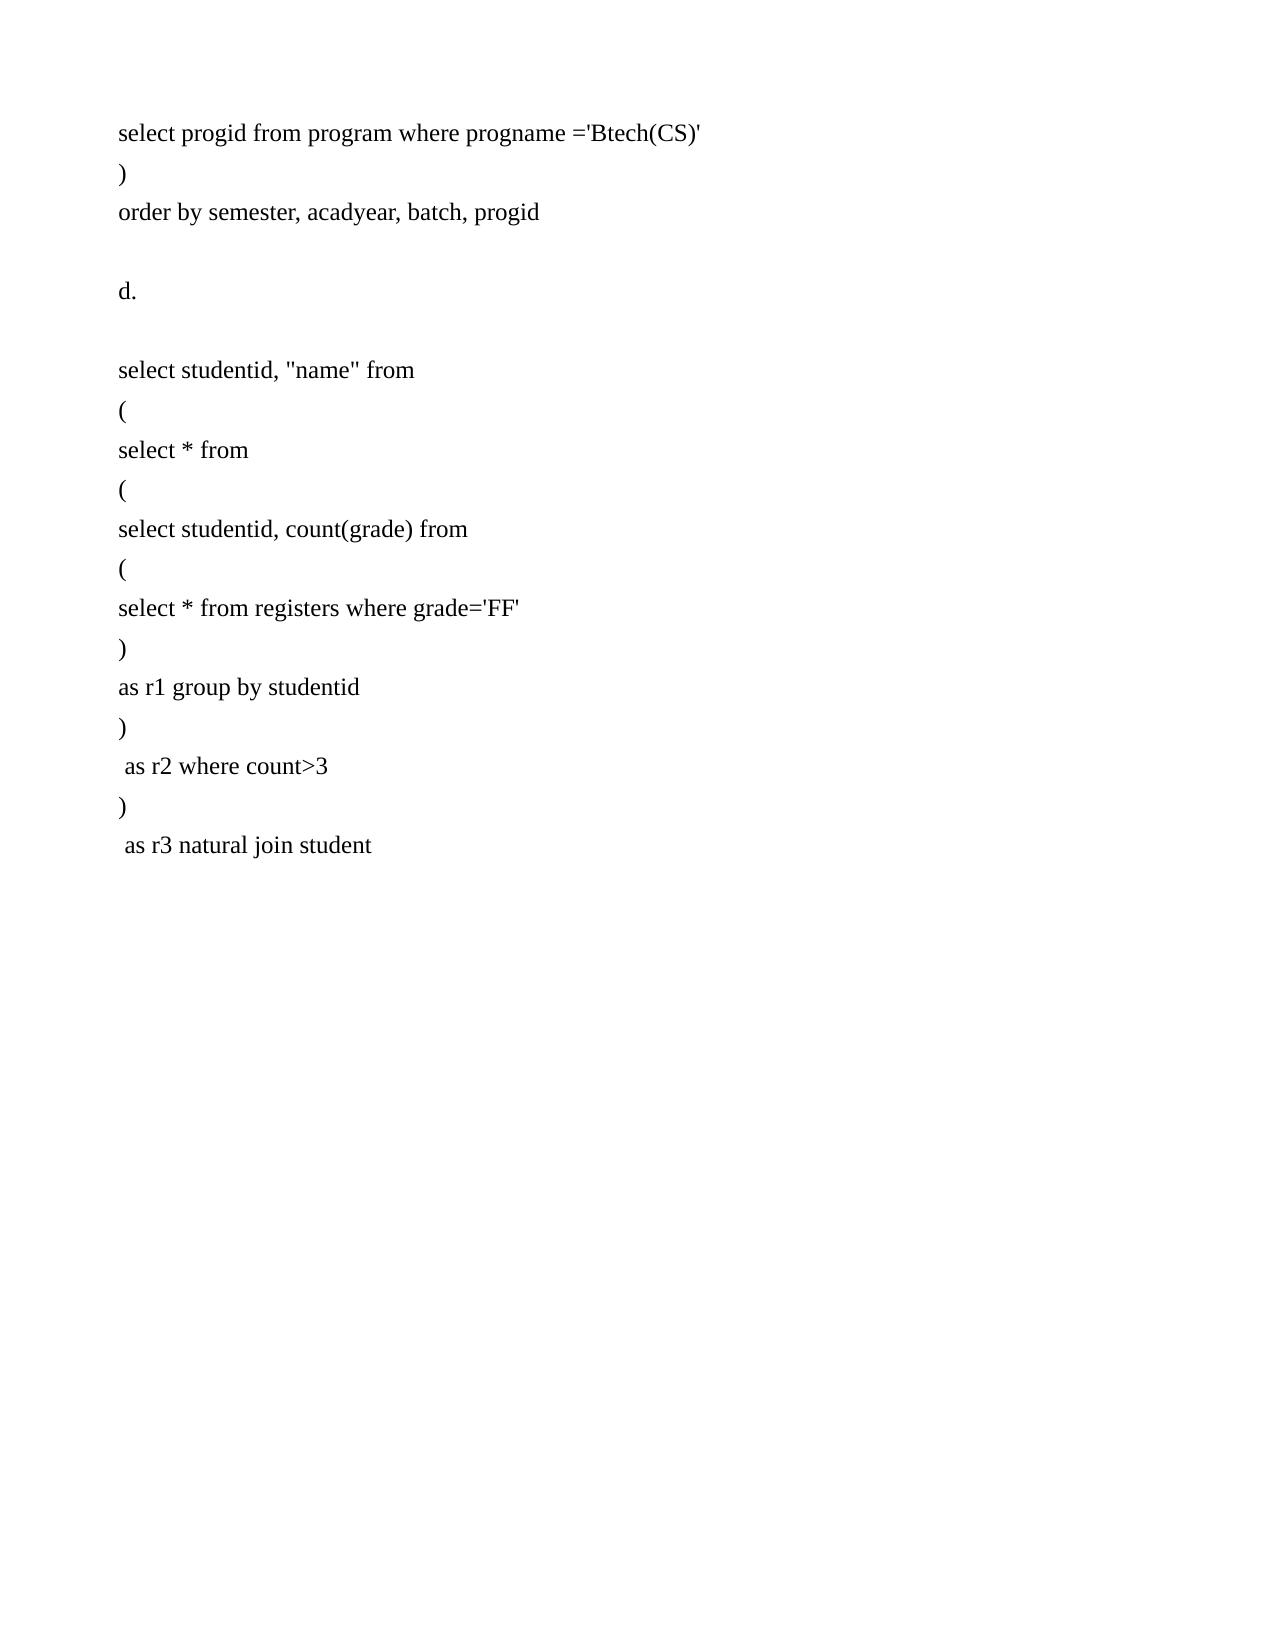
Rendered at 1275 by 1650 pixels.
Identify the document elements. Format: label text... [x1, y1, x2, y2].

text select studentid, count(grade) from [118, 514, 1157, 543]
text select studentid, "name" from [118, 356, 1157, 384]
text ( [118, 553, 1157, 582]
text select * from registers where grade='FF' [118, 593, 1157, 622]
text ( [118, 395, 1157, 424]
text order by semester, acadyear, batch, progid [118, 197, 1157, 226]
text select progid from program where progname ='Btech(CS)' [118, 118, 1157, 147]
text as r3 natural join student [118, 831, 1157, 859]
text ) [118, 158, 1157, 186]
text ) [118, 633, 1157, 661]
text ( [118, 474, 1157, 503]
text ) [118, 712, 1157, 741]
text as r2 where count>3 [118, 751, 1157, 780]
text d. [118, 276, 1157, 305]
text as r1 group by studentid [118, 672, 1157, 701]
text select * from [118, 435, 1157, 463]
text ) [118, 791, 1157, 820]
